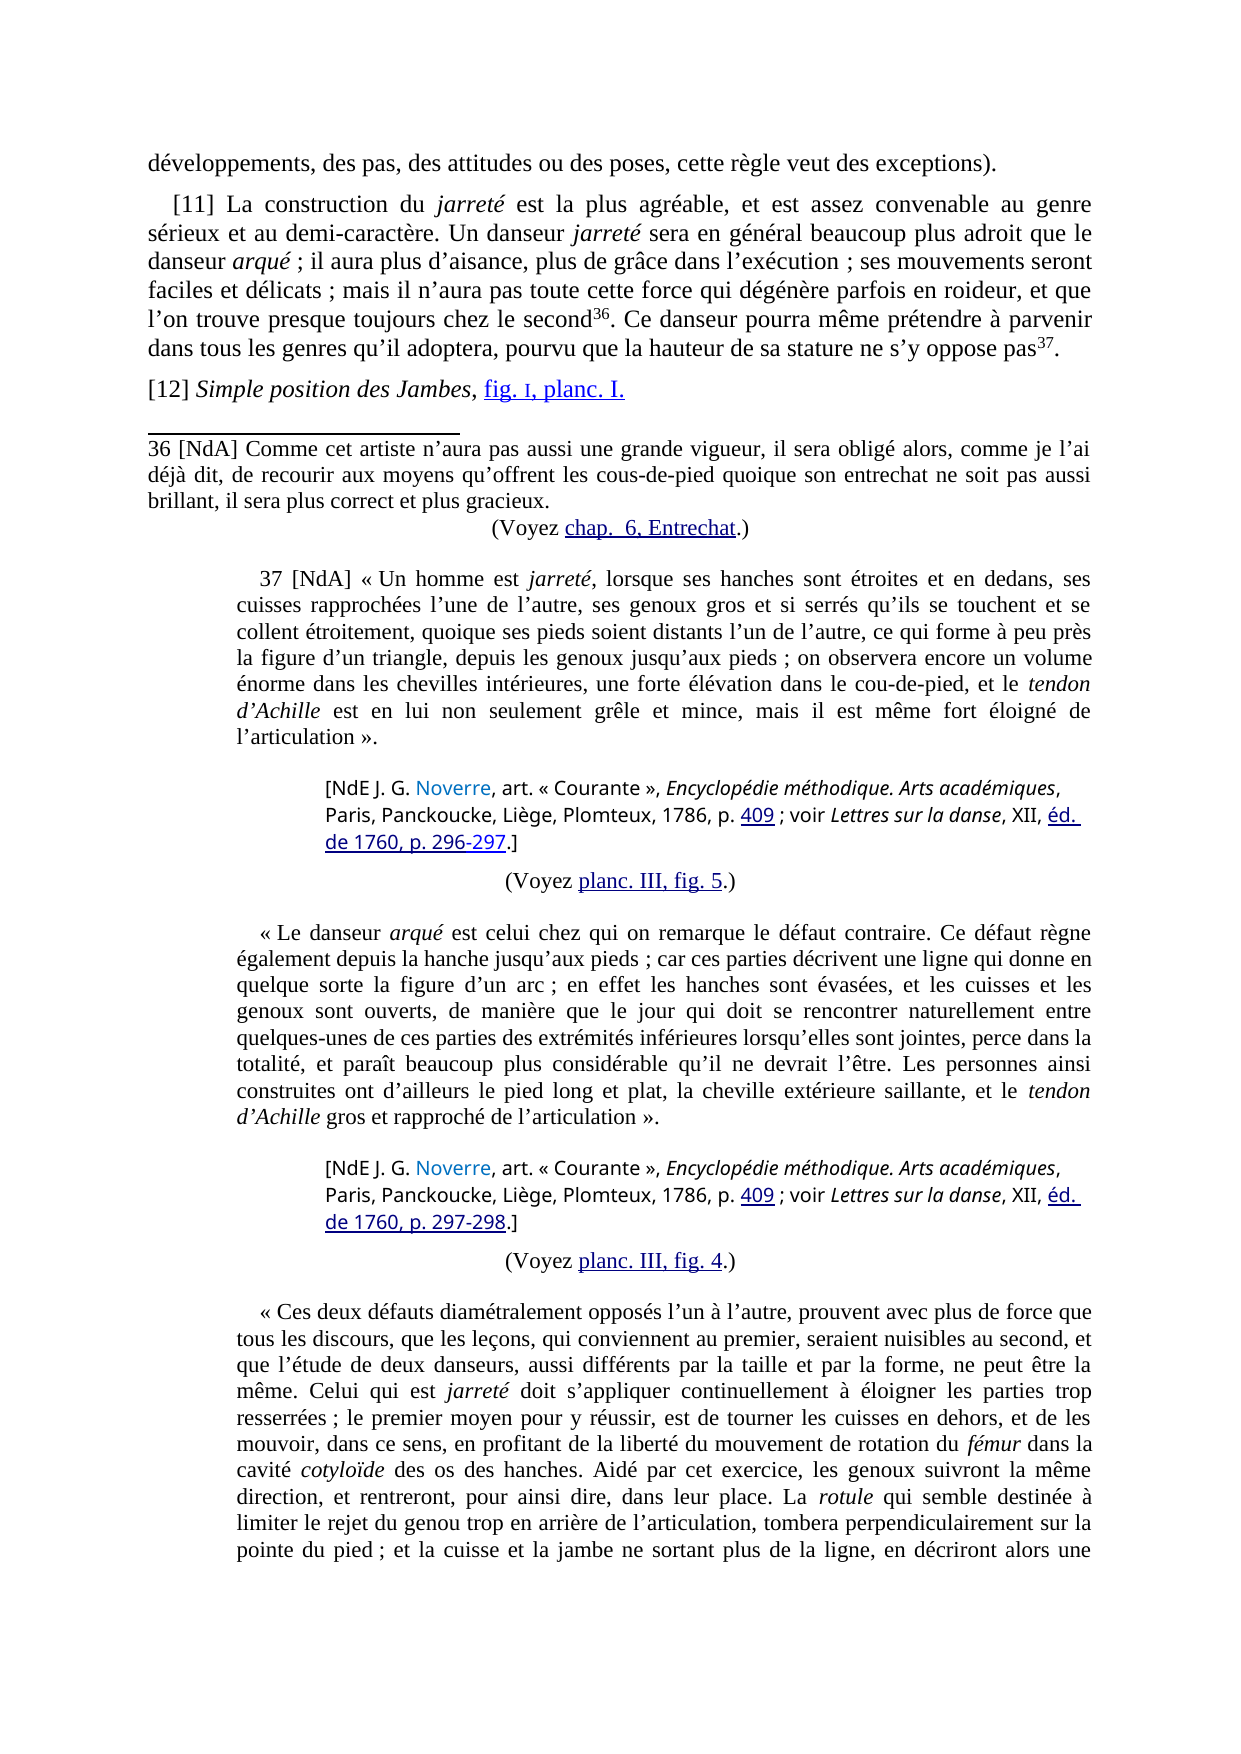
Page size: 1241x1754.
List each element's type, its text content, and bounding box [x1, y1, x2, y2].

text [11] La construction du jarreté est la plus agréable, et est assez convenable au genre sérieux et au demi-caractère. Un danseur jarreté sera en général beaucoup plus adroit que le danseur arqué ; il aura plus d’aisance, plus de grâce dans l’exécution ; ses mouvements seront faciles et délicats ; mais il n’aura pas toute cette force qui dégénère parfois en roideur, et que l’on trouve presque toujours chez le second. Ce danseur pourra même prétendre à parvenir dans tous les genres qu’il adoptera, pourvu que la hauteur de sa stature ne s’y oppose pas. [148, 189, 1093, 361]
text [NdA] « Un homme est jarreté, lorsque ses hanches sont étroites et en dedans, ses cuisses rapprochées l’une de l’autre, ses genoux gros et si serrés qu’ils se touchent et se collent étroitement, quoique ses pieds soient distants l’un de l’autre, ce qui forme à peu près la figure d’un triangle, depuis les genoux jusqu’aux pieds ; on observera encore un volume énorme dans les chevilles intérieures, une forte élévation dans le cou-de-pied, et le tendon d’Achille est en lui non seulement grêle et mince, mais il est même fort éloigné de l’articulation ». [236, 565, 1093, 749]
text (Voyez chap. 6, Entrechat.) [148, 514, 1093, 540]
list [12] Simple position des Jambes, fig. i, planc. I. [148, 374, 1093, 403]
text (Voyez planc. III, fig. 4.) [148, 1247, 1093, 1273]
text « Le danseur arqué est celui chez qui on remarque le défaut contraire. Ce défaut règne également depuis la hanche jusqu’aux pieds ; car ces parties décrivent une ligne qui donne en quelque sorte la figure d’un arc ; en effet les hanches sont évasées, et les cuisses et les genoux sont ouverts, de manière que le jour qui doit se rencontrer naturellement entre quelques-unes de ces parties des extrémités inférieures lorsqu’elles sont jointes, perce dans la totalité, et paraît beaucoup plus considérable qu’il ne devrait l’être. Les personnes ainsi construites ont d’ailleurs le pied long et plat, la cheville extérieure saillante, et le tendon d’Achille gros et rapproché de l’articulation ». [236, 918, 1093, 1129]
text « Ces deux défauts diamétralement opposés l’un à l’autre, prouvent avec plus de force que tous les discours, que les leçons, qui conviennent au premier, seraient nuisibles au second, et que l’étude de deux danseurs, aussi différents par la taille et par la forme, ne peut être la même. Celui qui est jarreté doit s’appliquer continuellement à éloigner les parties trop resserrées ; le premier moyen pour y réussir, est de tourner les cuisses en dehors, et de les mouvoir, dans ce sens, en profitant de la liberté du mouvement de rotation du fémur dans la cavité cotyloïde des os des hanches. Aidé par cet exercice, les genoux suivront la même direction, et rentreront, pour ainsi dire, dans leur place. La rotule qui semble destinée à limiter le rejet du genou trop en arrière de l’articulation, tombera perpendiculairement sur la pointe du pied ; et la cuisse et la jambe ne sortant plus de la ligne, en décriront alors une [236, 1298, 1093, 1562]
text [NdE J. G. Noverre, art. « Courante », Encyclopédie méthodique. Arts académiques, Paris, Panckoucke, Liège, Plomteux, 1786, p. 409 ; voir Lettres sur la danse, XII, éd. de 1760, p. 296-297.] [325, 774, 1093, 855]
text (Voyez planc. III, fig. 5.) [148, 867, 1093, 893]
text développements, des pas, des attitudes ou des poses, cette règle veut des exceptions). [148, 148, 1093, 176]
text [NdA] Comme cet artiste n’aura pas aussi une grande vigueur, il sera obligé alors, comme je l’ai déjà dit, de recourir aux moyens qu’offrent les cous-de-pied quoique son entrechat ne soit pas aussi brillant, il sera plus correct et plus gracieux. [148, 434, 1093, 514]
text [NdE J. G. Noverre, art. « Courante », Encyclopédie méthodique. Arts académiques, Paris, Panckoucke, Liège, Plomteux, 1786, p. 409 ; voir Lettres sur la danse, XII, éd. de 1760, p. 297-298.] [325, 1154, 1093, 1235]
